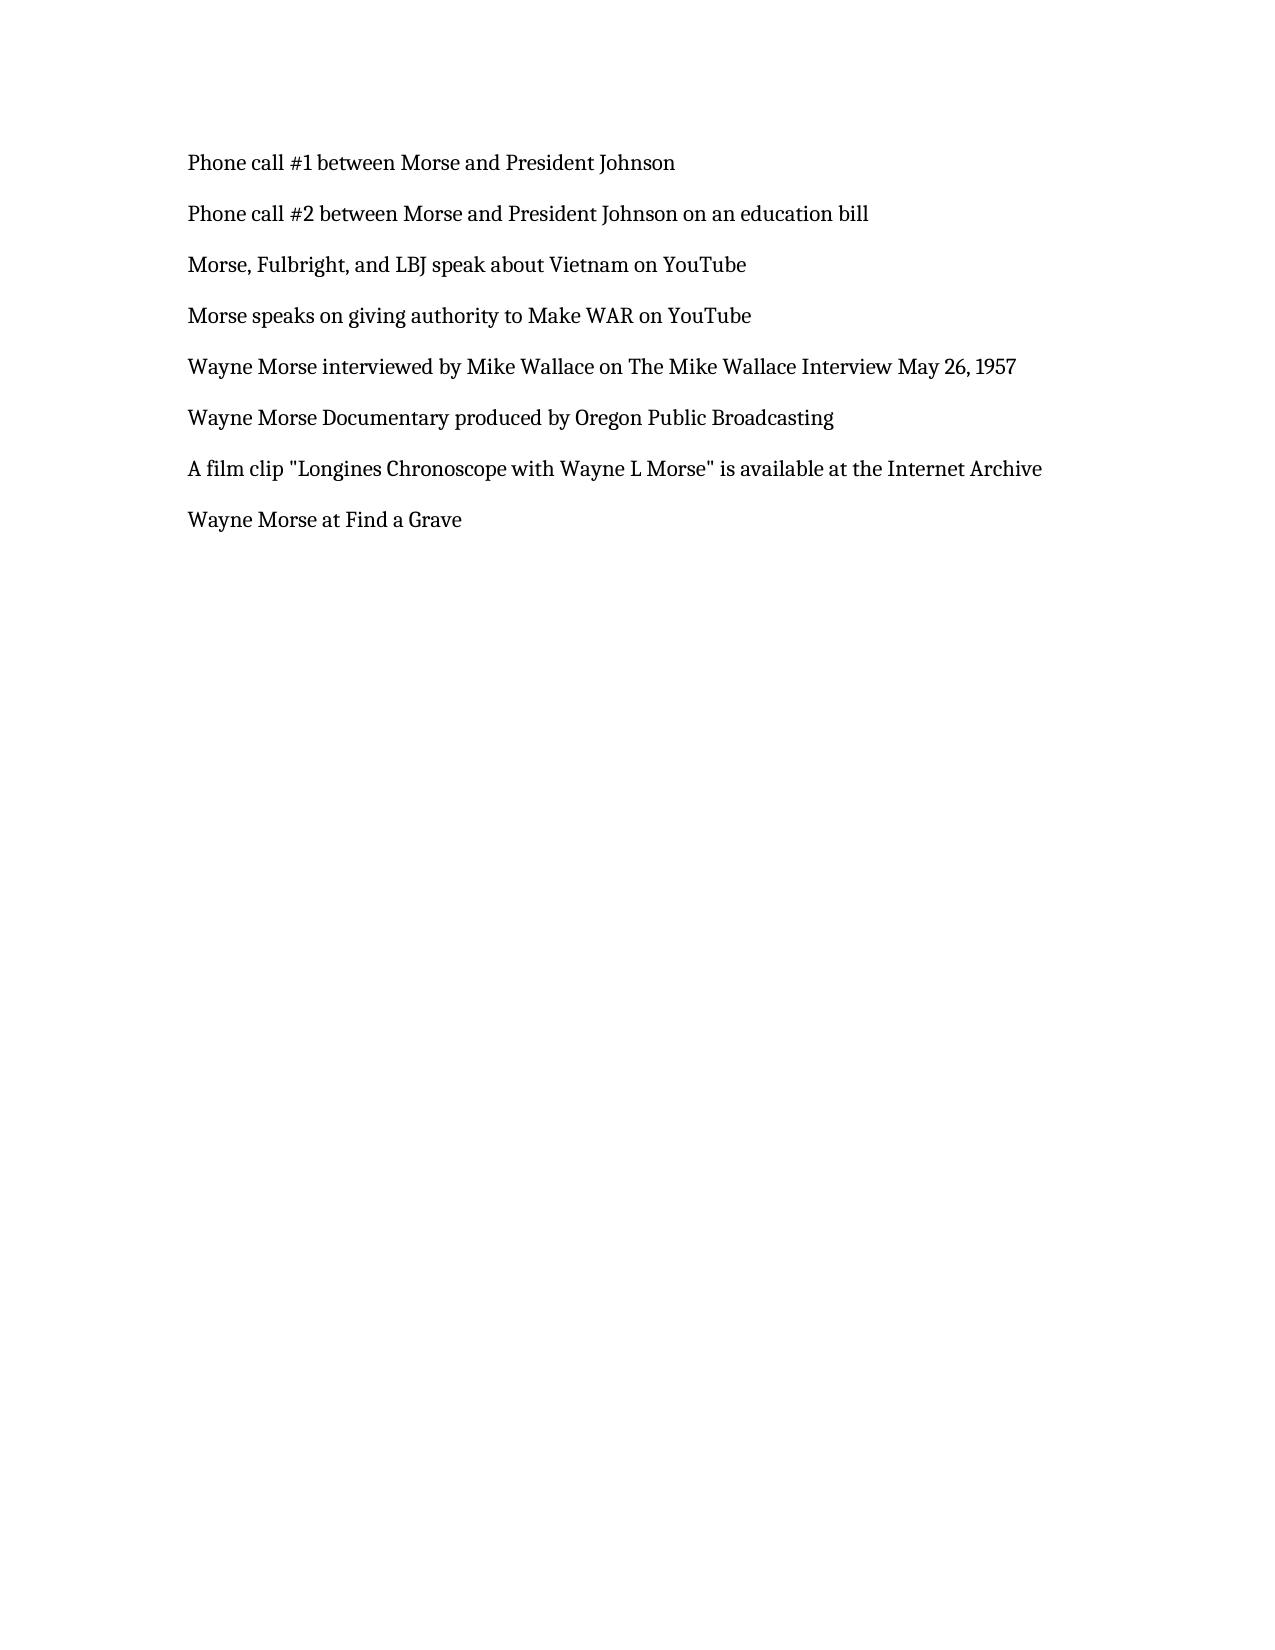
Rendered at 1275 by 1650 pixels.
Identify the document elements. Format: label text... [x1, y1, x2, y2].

text Wayne Morse Documentary produced by Oregon Public Broadcasting [187, 405, 1087, 432]
text A film clip "Longines Chronoscope with Wayne L Morse" is available at the Internet Archive [187, 456, 1087, 483]
text Morse, Fulbright, and LBJ speak about Vietnam on YouTube [187, 252, 1087, 278]
text Phone call #2 between Morse and President Johnson on an education bill [187, 201, 1087, 227]
text Wayne Morse interviewed by Mike Wallace on The Mike Wallace Interview May 26, 1957 [187, 354, 1087, 381]
text Morse speaks on giving authority to Make WAR on YouTube [187, 303, 1087, 329]
text Phone call #1 between Morse and President Johnson [187, 150, 1087, 176]
text Wayne Morse at Find a Grave [187, 507, 1087, 534]
